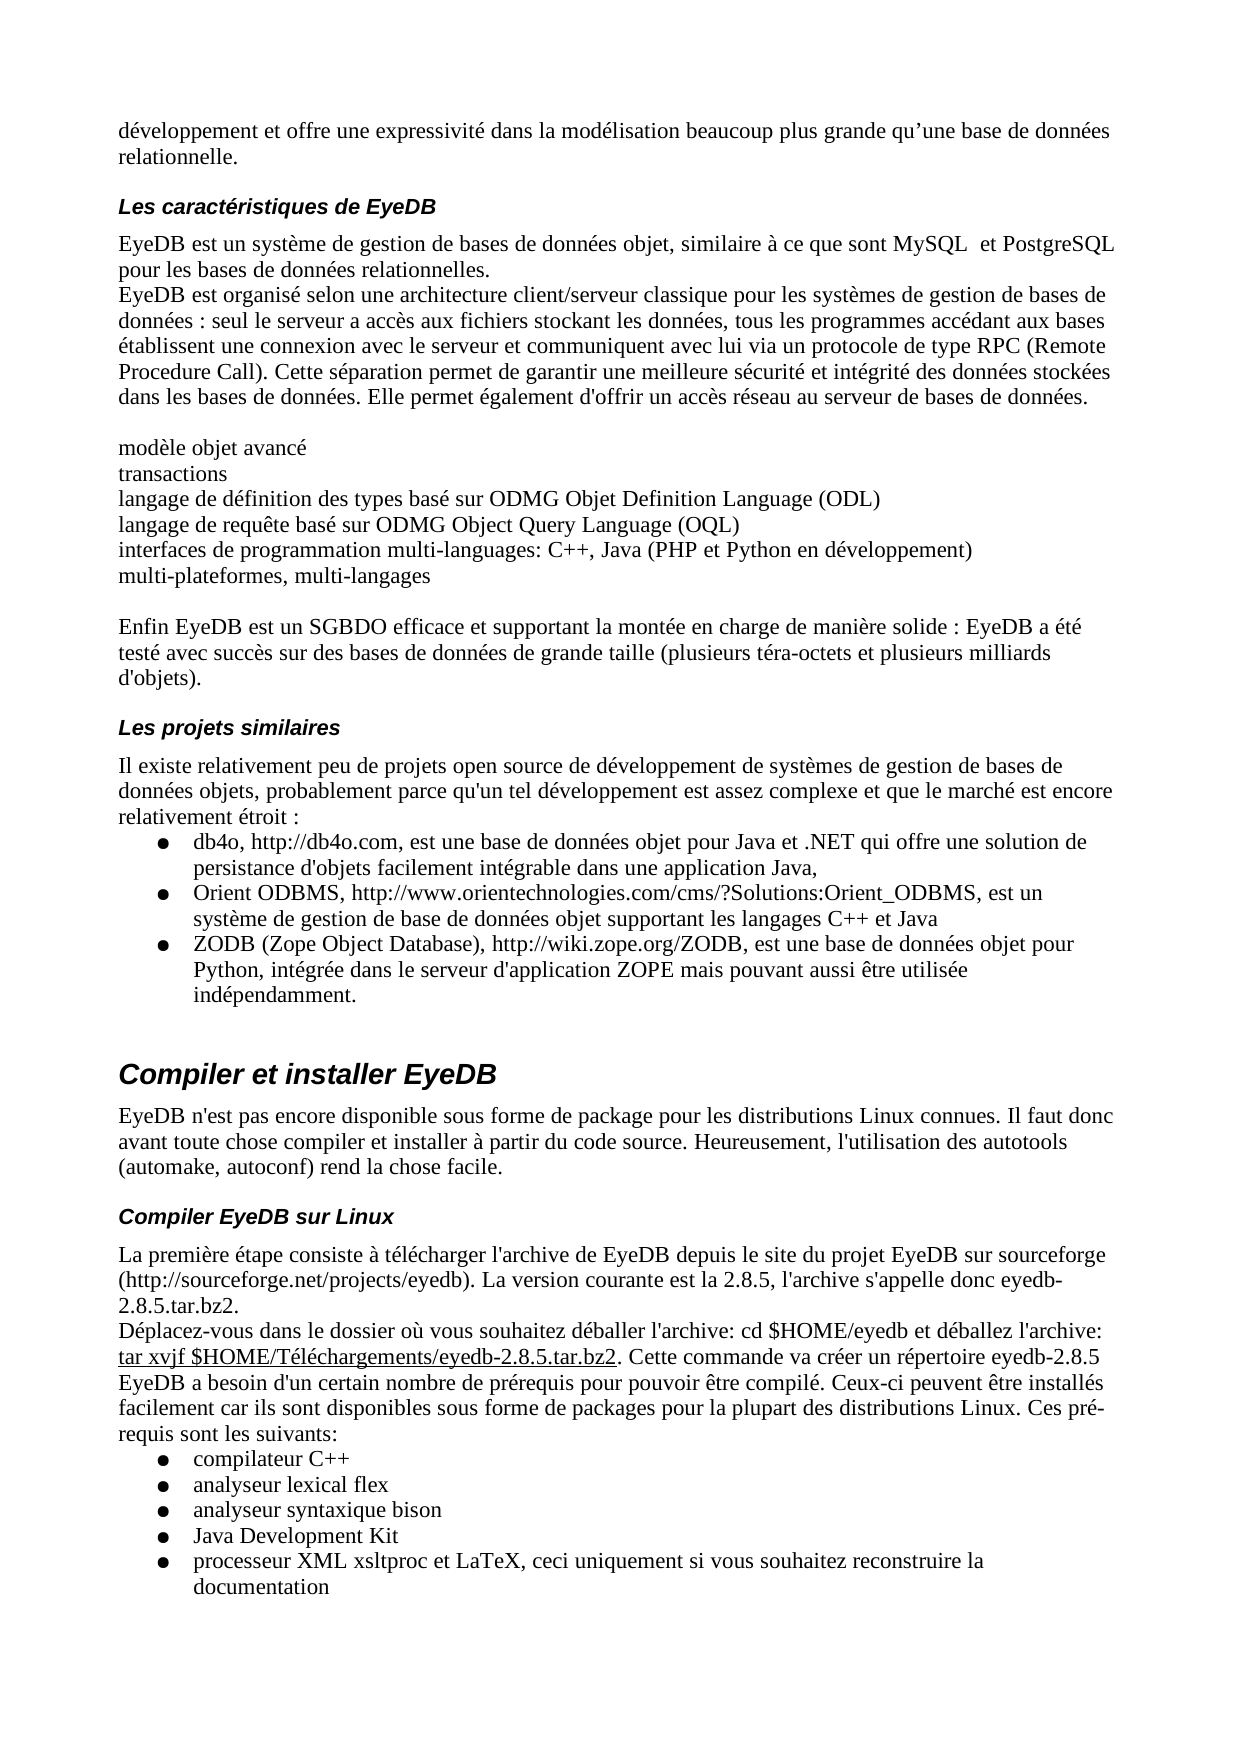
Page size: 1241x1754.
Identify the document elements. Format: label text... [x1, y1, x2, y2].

list compilateur C++ [156, 1446, 1122, 1471]
text Enfin EyeDB est un SGBDO efficace et supportant la montée en charge de manière solide : EyeDB a été testé avec succès sur des bases de données de grande taille (plusieurs téra-octets et plusieurs milliards d'objets). [118, 614, 1122, 691]
text développement et offre une expressivité dans la modélisation beaucoup plus grande qu’une base de données relationnelle. [118, 118, 1122, 169]
text Déplacez-vous dans le dossier où vous souhaitez déballer l'archive: cd $HOME/eyedb et déballez l'archive: tar xvjf $HOME/Téléchargements/eyedb-2.8.5.tar.bz2. Cette commande va créer un répertoire eyedb-2.8.5 [118, 1318, 1122, 1369]
subtitle Compiler et installer EyeDB [118, 1058, 1122, 1091]
text EyeDB a besoin d'un certain nombre de prérequis pour pouvoir être compilé. Ceux-ci peuvent être installés facilement car ils sont disponibles sous forme de packages pour la plupart des distributions Linux. Ces pré-requis sont les suivants: [118, 1369, 1122, 1446]
text EyeDB n'est pas encore disponible sous forme de package pour les distributions Linux connues. Il faut donc avant toute chose compiler et installer à partir du code source. Heureusement, l'utilisation des autotools (automake, autoconf) rend la chose facile. [118, 1103, 1122, 1180]
list processeur XML xsltproc et LaTeX, ceci uniquement si vous souhaitez reconstruire la documentation [156, 1548, 1122, 1599]
text interfaces de programmation multi-languages: C++, Java (PHP et Python en développement) [118, 537, 1122, 563]
text Il existe relativement peu de projets open source de développement de systèmes de gestion de bases de données objets, probablement parce qu'un tel développement est assez complexe et que le marché est encore relativement étroit : [118, 752, 1122, 829]
subtitle Les projets similaires [118, 716, 1122, 740]
subtitle Les caractéristiques de EyeDB [118, 194, 1122, 219]
text multi-plateformes, multi-langages [118, 563, 1122, 588]
list analyseur syntaxique bison [156, 1497, 1122, 1522]
list Orient ODBMS, http://www.orientechnologies.com/cms/?Solutions:Orient_ODBMS, est un système de gestion de base de données objet supportant les langages C++ et Java [156, 880, 1122, 931]
text La première étape consiste à télécharger l'archive de EyeDB depuis le site du projet EyeDB sur sourceforge (http://sourceforge.net/projects/eyedb). La version courante est la 2.8.5, l'archive s'appelle donc eyedb-2.8.5.tar.bz2. [118, 1242, 1122, 1318]
text langage de requête basé sur ODMG Object Query Language (OQL) [118, 512, 1122, 537]
subtitle Compiler EyeDB sur Linux [118, 1205, 1122, 1229]
text EyeDB est organisé selon une architecture client/serveur classique pour les systèmes de gestion de bases de données : seul le serveur a accès aux fichiers stockant les données, tous les programmes accédant aux bases établissent une connexion avec le serveur et communiquent avec lui via un protocole de type RPC (Remote Procedure Call). Cette séparation permet de garantir une meilleure sécurité et intégrité des données stockées dans les bases de données. Elle permet également d'offrir un accès réseau au serveur de bases de données. [118, 282, 1122, 410]
text modèle objet avancé [118, 435, 1122, 461]
text transactions [118, 461, 1122, 486]
list analyseur lexical flex [156, 1471, 1122, 1497]
text langage de définition des types basé sur ODMG Objet Definition Language (ODL) [118, 486, 1122, 512]
list Java Development Kit [156, 1522, 1122, 1548]
list db4o, http://db4o.com, est une base de données objet pour Java et .NET qui offre une solution de persistance d'objets facilement intégrable dans une application Java, [156, 829, 1122, 880]
text EyeDB est un système de gestion de bases de données objet, similaire à ce que sont MySQL et PostgreSQL pour les bases de données relationnelles. [118, 231, 1122, 282]
list ZODB (Zope Object Database), http://wiki.zope.org/ZODB, est une base de données objet pour Python, intégrée dans le serveur d'application ZOPE mais pouvant aussi être utilisée indépendamment. [156, 931, 1122, 1008]
